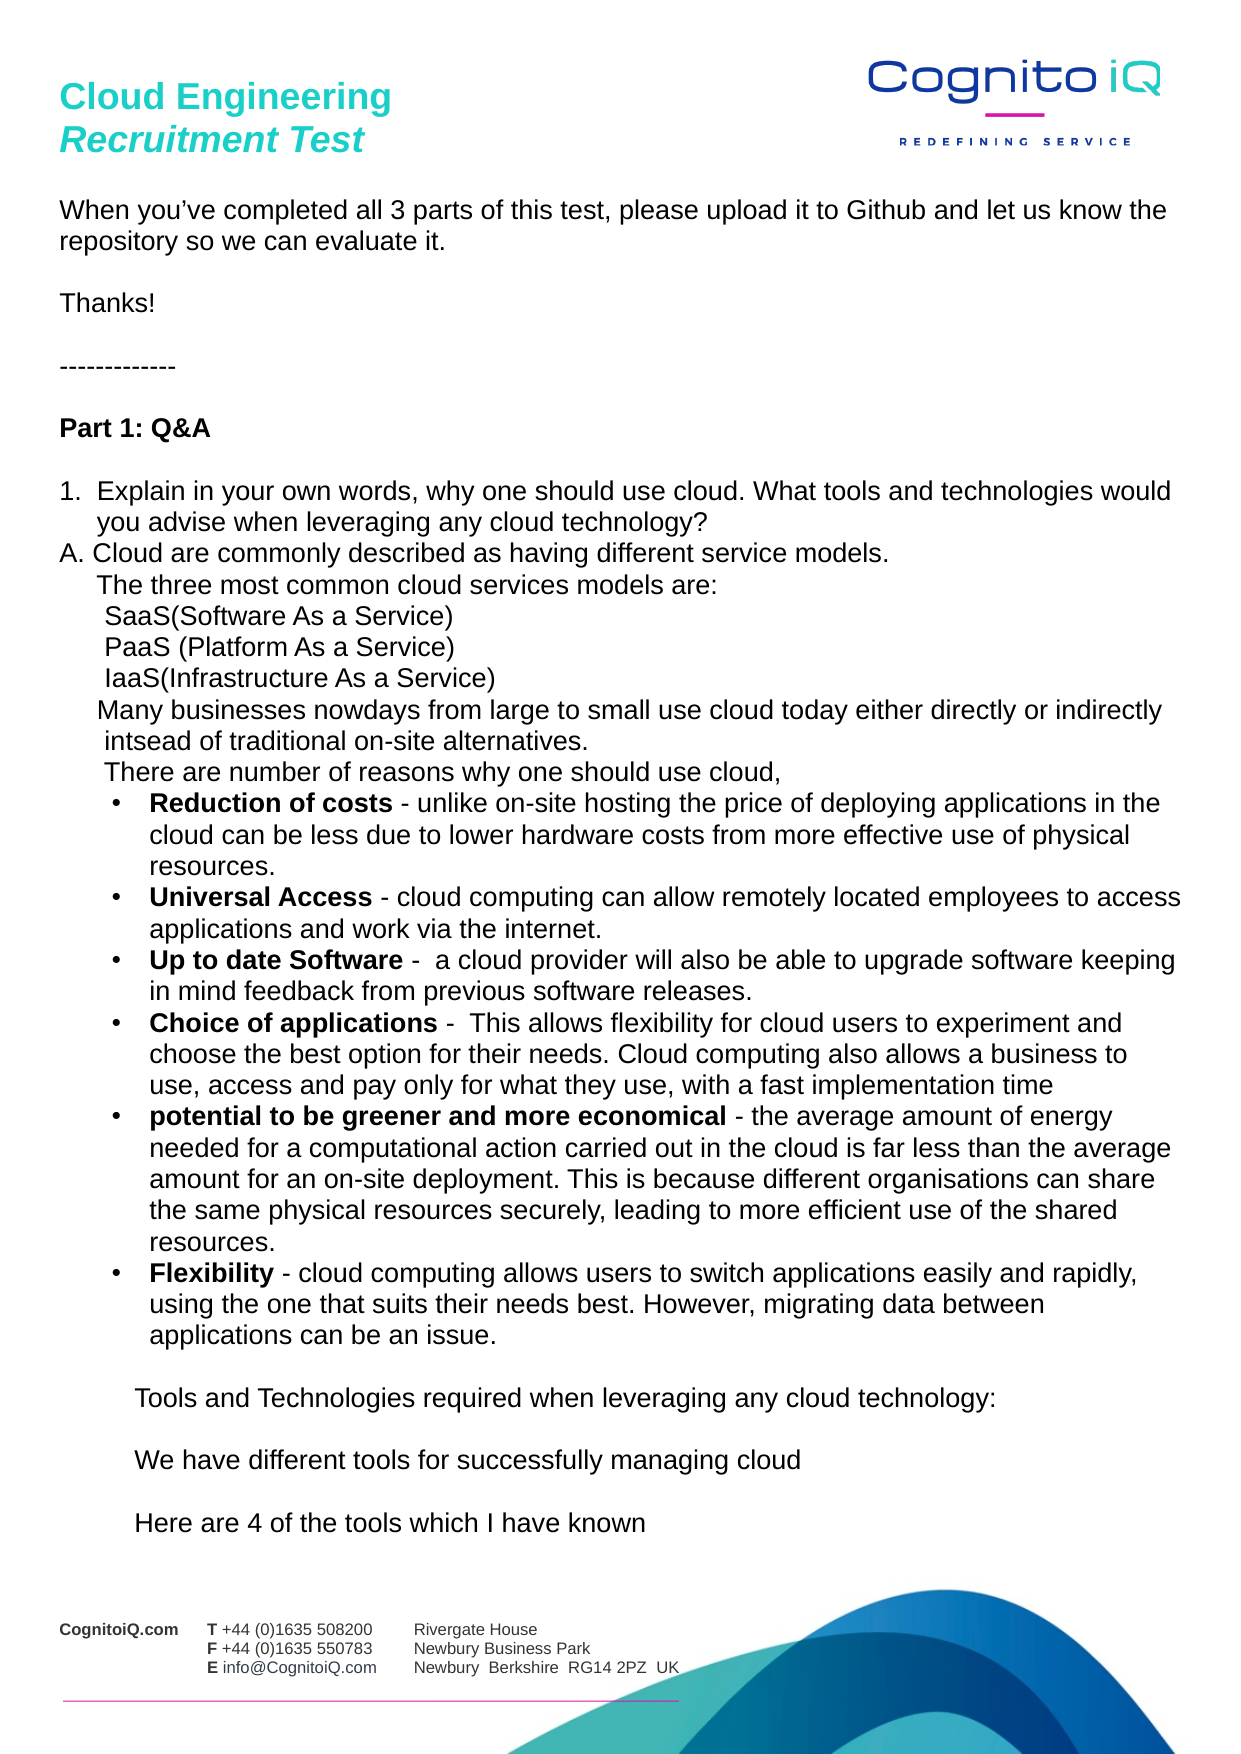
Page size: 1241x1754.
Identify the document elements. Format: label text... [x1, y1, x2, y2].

list IaaS(Infrastructure As a Service) [59, 662, 1181, 694]
list PaaS (Platform As a Service) [59, 631, 1181, 662]
list Flexibility - cloud computing allows users to switch applications easily and rapidly, using the one that suits their needs best. However, migrating data between applications can be an issue. [112, 1257, 1181, 1351]
text Thanks! [59, 287, 1181, 319]
list Here are 4 of the tools which I have known [134, 1507, 1181, 1538]
picture [871, 56, 1166, 151]
list Many businesses nowdays from large to small use cloud today either directly or indirectly [59, 694, 1181, 725]
list intsead of traditional on-site alternatives. [59, 725, 1181, 756]
list Universal Access - cloud computing can allow remotely located employees to access applications and work via the internet. [112, 881, 1181, 944]
list The three most common cloud services models are: [59, 569, 1181, 600]
text When you’ve completed all 3 parts of this test, please upload it to Github and let us know the repository so we can evaluate it. [59, 194, 1181, 256]
list Tools and Technologies required when leveraging any cloud technology: [134, 1382, 1181, 1413]
list We have different tools for successfully managing cloud [134, 1444, 1181, 1476]
list A. Cloud are commonly described as having different service models. [59, 537, 1181, 569]
text ------------- [59, 350, 1181, 381]
list There are number of reasons why one should use cloud, [59, 756, 1181, 787]
list Explain in your own words, why one should use cloud. What tools and technologies would you advise when leveraging any cloud technology? [59, 475, 1181, 537]
list Reduction of costs - unlike on-site hosting the price of deploying applications in the cloud can be less due to lower hardware costs from more effective use of physical resources. [112, 787, 1181, 881]
list SaaS(Software As a Service) [59, 600, 1181, 631]
list potential to be greener and more economical - the average amount of energy needed for a computational action carried out in the cloud is far less than the average amount for an on-site deployment. This is because different organisations can share the same physical resources securely, leading to more efficient use of the shared resources. [112, 1100, 1181, 1257]
text Part 1: Q&A [59, 412, 1181, 444]
list Up to date Software - a cloud provider will also be able to upgrade software keeping in mind feedback from previous software releases. [112, 944, 1181, 1007]
list Choice of applications - This allows flexibility for cloud users to experiment and choose the best option for their needs. Cloud computing also allows a business to use, access and pay only for what they use, with a fast implementation time [112, 1007, 1181, 1100]
